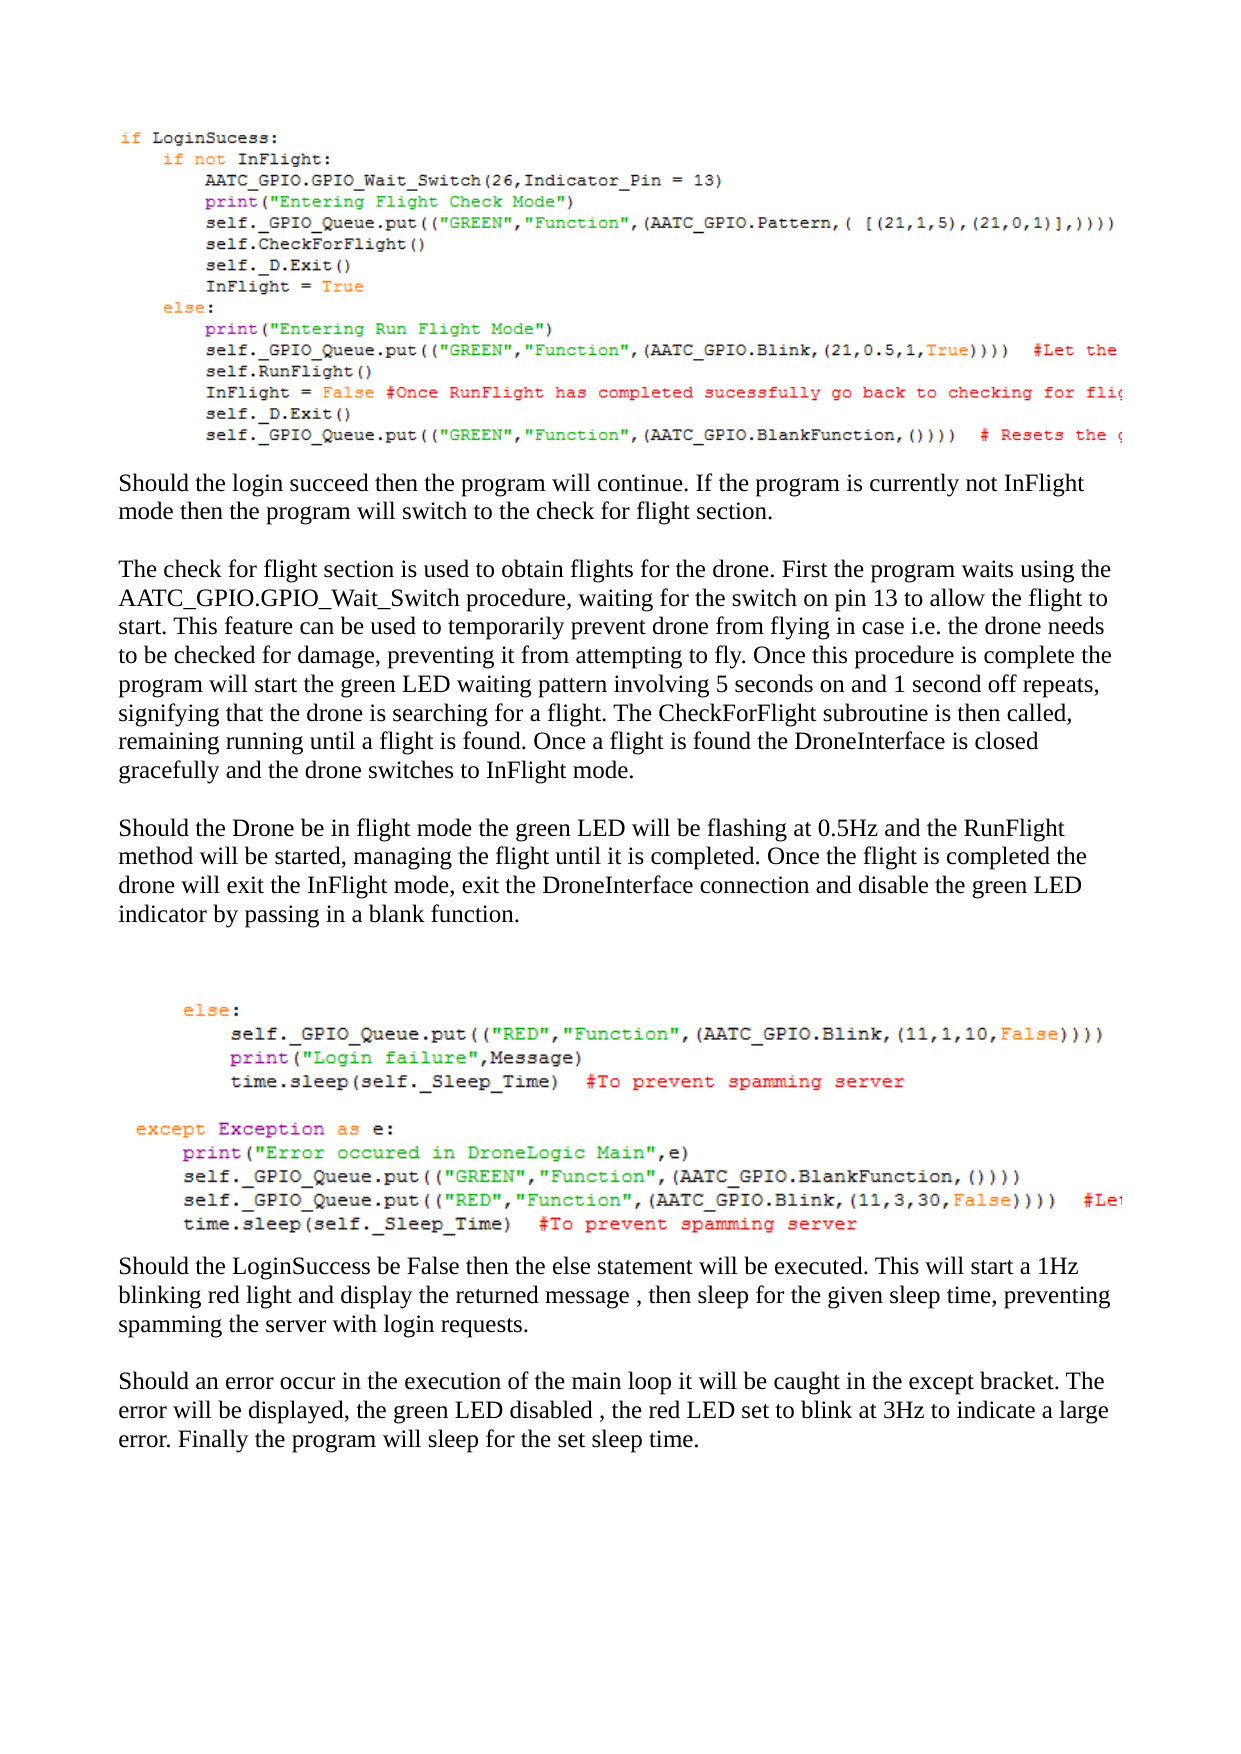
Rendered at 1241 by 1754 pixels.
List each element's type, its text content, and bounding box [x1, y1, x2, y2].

text Should the Drone be in flight mode the green LED will be flashing at 0.5Hz and the RunFlight method will be started, managing the flight until it is completed. Once the flight is completed the drone will exit the InFlight mode, exit the DroneInterface connection and disable the green LED indicator by passing in a blank function. [118, 813, 1122, 928]
text Should an error occur in the execution of the main loop it will be caught in the except bracket. The error will be displayed, the green LED disabled , the red LED set to blink at 3Hz to indicate a large error. Finally the program will sleep for the set sleep time. [118, 1366, 1122, 1452]
text Should the LoginSuccess be False then the else statement will be executed. This will start a 1Hz blinking red light and display the returned message , then sleep for the given sleep time, preventing spamming the server with login requests. [118, 1252, 1122, 1337]
text The check for flight section is used to obtain flights for the drone. First the program waits using the AATC_GPIO.GPIO_Wait_Switch procedure, waiting for the switch on pin 13 to allow the flight to start. This feature can be used to temporarily prevent drone from flying in case i.e. the drone needs to be checked for damage, preventing it from attempting to fly. Once this procedure is complete the program will start the green LED waiting pattern involving 5 seconds on and 1 second off repeats, signifying that the drone is searching for a flight. The CheckForFlight subroutine is then called, remaining running until a flight is found. Once a flight is found the DroneInterface is closed gracefully and the drone switches to InFlight mode. [118, 554, 1122, 784]
picture [118, 118, 1123, 468]
text Should the login succeed then the program will continue. If the program is currently not InFlight mode then the program will switch to the check for flight section. [118, 468, 1122, 525]
picture [118, 985, 1123, 1252]
